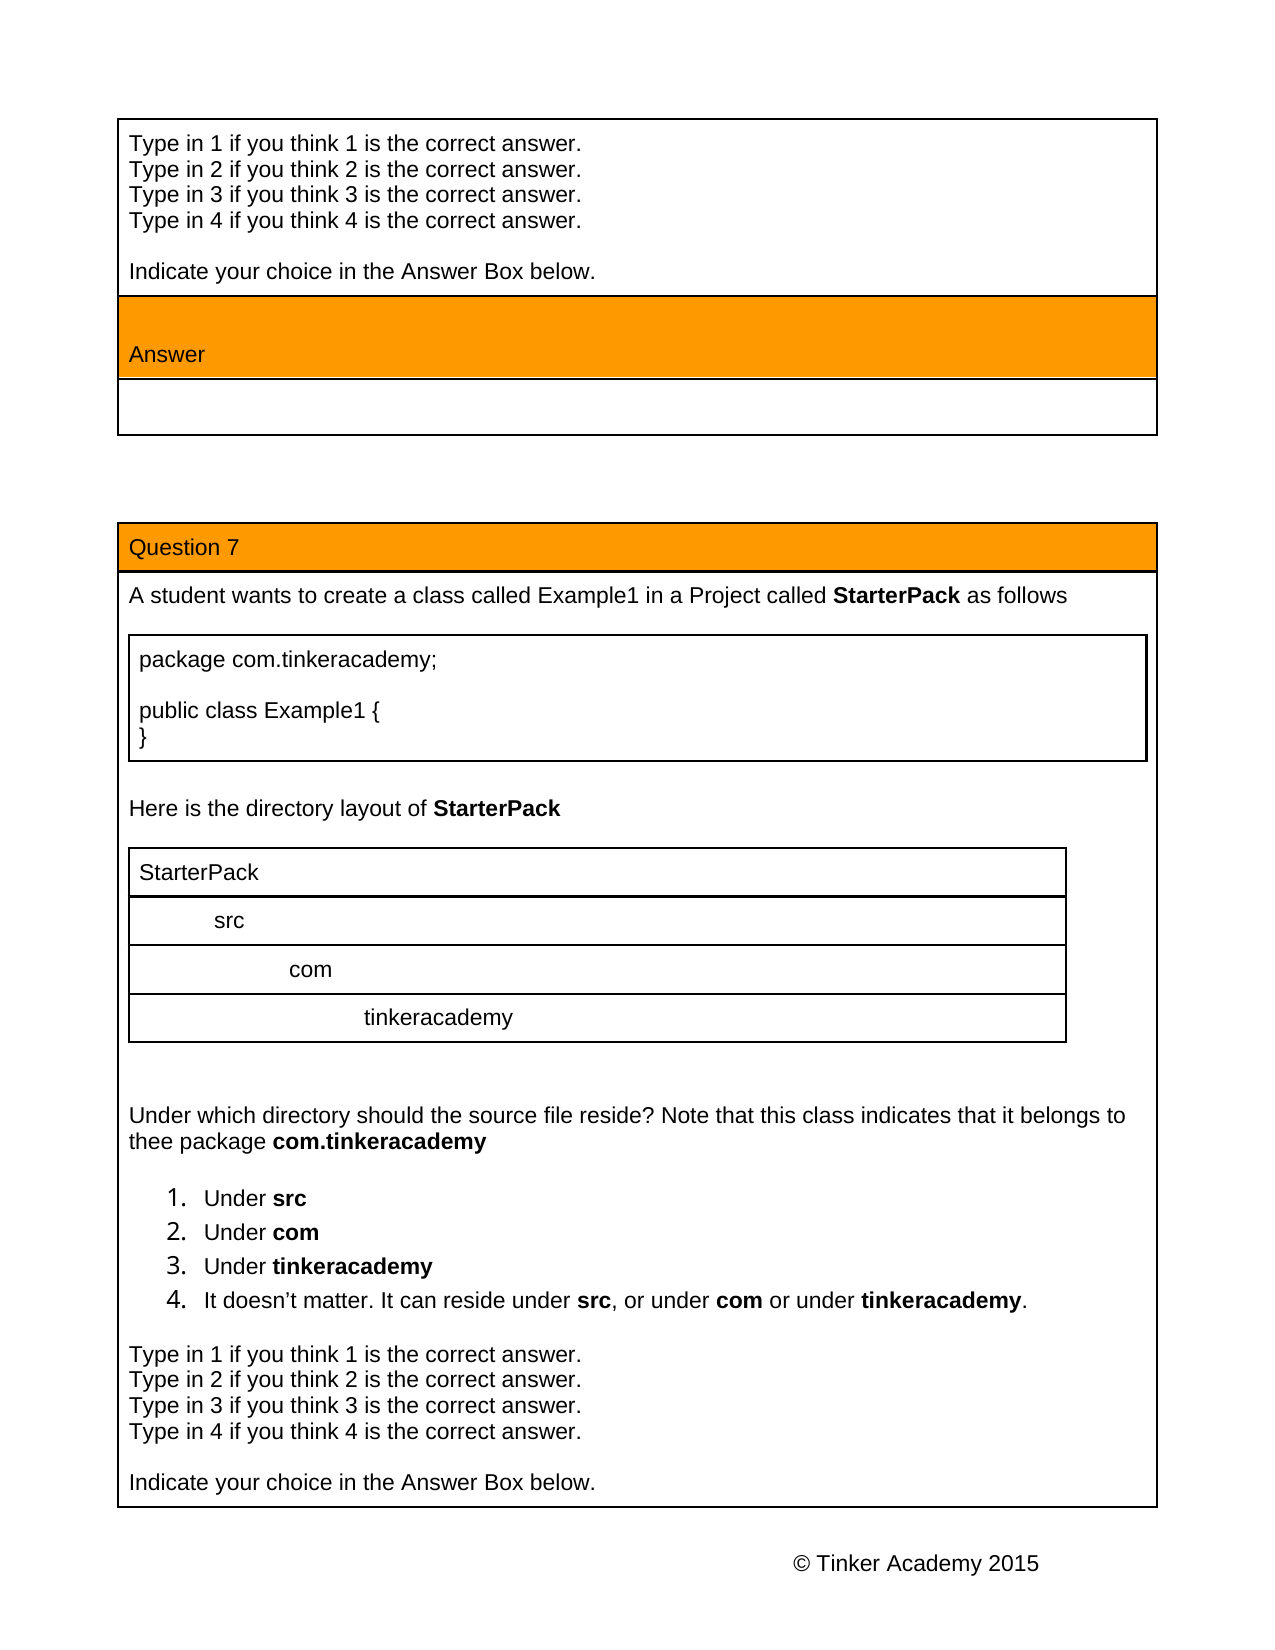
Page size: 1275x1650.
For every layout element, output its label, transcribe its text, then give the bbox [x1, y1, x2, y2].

table_header StarterPack [130, 849, 1065, 895]
table_header Question 7 [119, 524, 1156, 570]
table_cell Type in 1 if you think 1 is the correct answer. Type in 2 if you think 2 is the correct answer. Type in 3 if you think 3 is the correct answer. Type in 4 if you think 4 is the correct answer. Indicate your choice in the Answer Box below. [119, 120, 1156, 295]
table_cell src [130, 898, 1065, 944]
table_cell [119, 380, 1156, 434]
table_cell tinkeracademy [130, 995, 1065, 1041]
table_cell Answer [119, 297, 1156, 377]
table_cell com [130, 946, 1065, 992]
table_header package com.tinkeracademy; public class Example1 { } [130, 636, 1145, 759]
table_cell A student wants to create a class called Example1 in a Project called StarterPack as follows Here is the directory layout of StarterPack Under which directory should the source file reside? Note that this class indicates that it belongs to thee package com.tinkeracademy Under src Under com Under tinkeracademy It doesn’t matter. It can reside under src, or under com or under tinkeracademy. Type in 1 if you think 1 is the correct answer. Type in 2 if you think 2 is the correct answer. Type in 3 if you think 3 is the correct answer. Type in 4 if you think 4 is the correct answer. Indicate your choice in the Answer Box below. [119, 573, 1156, 1506]
